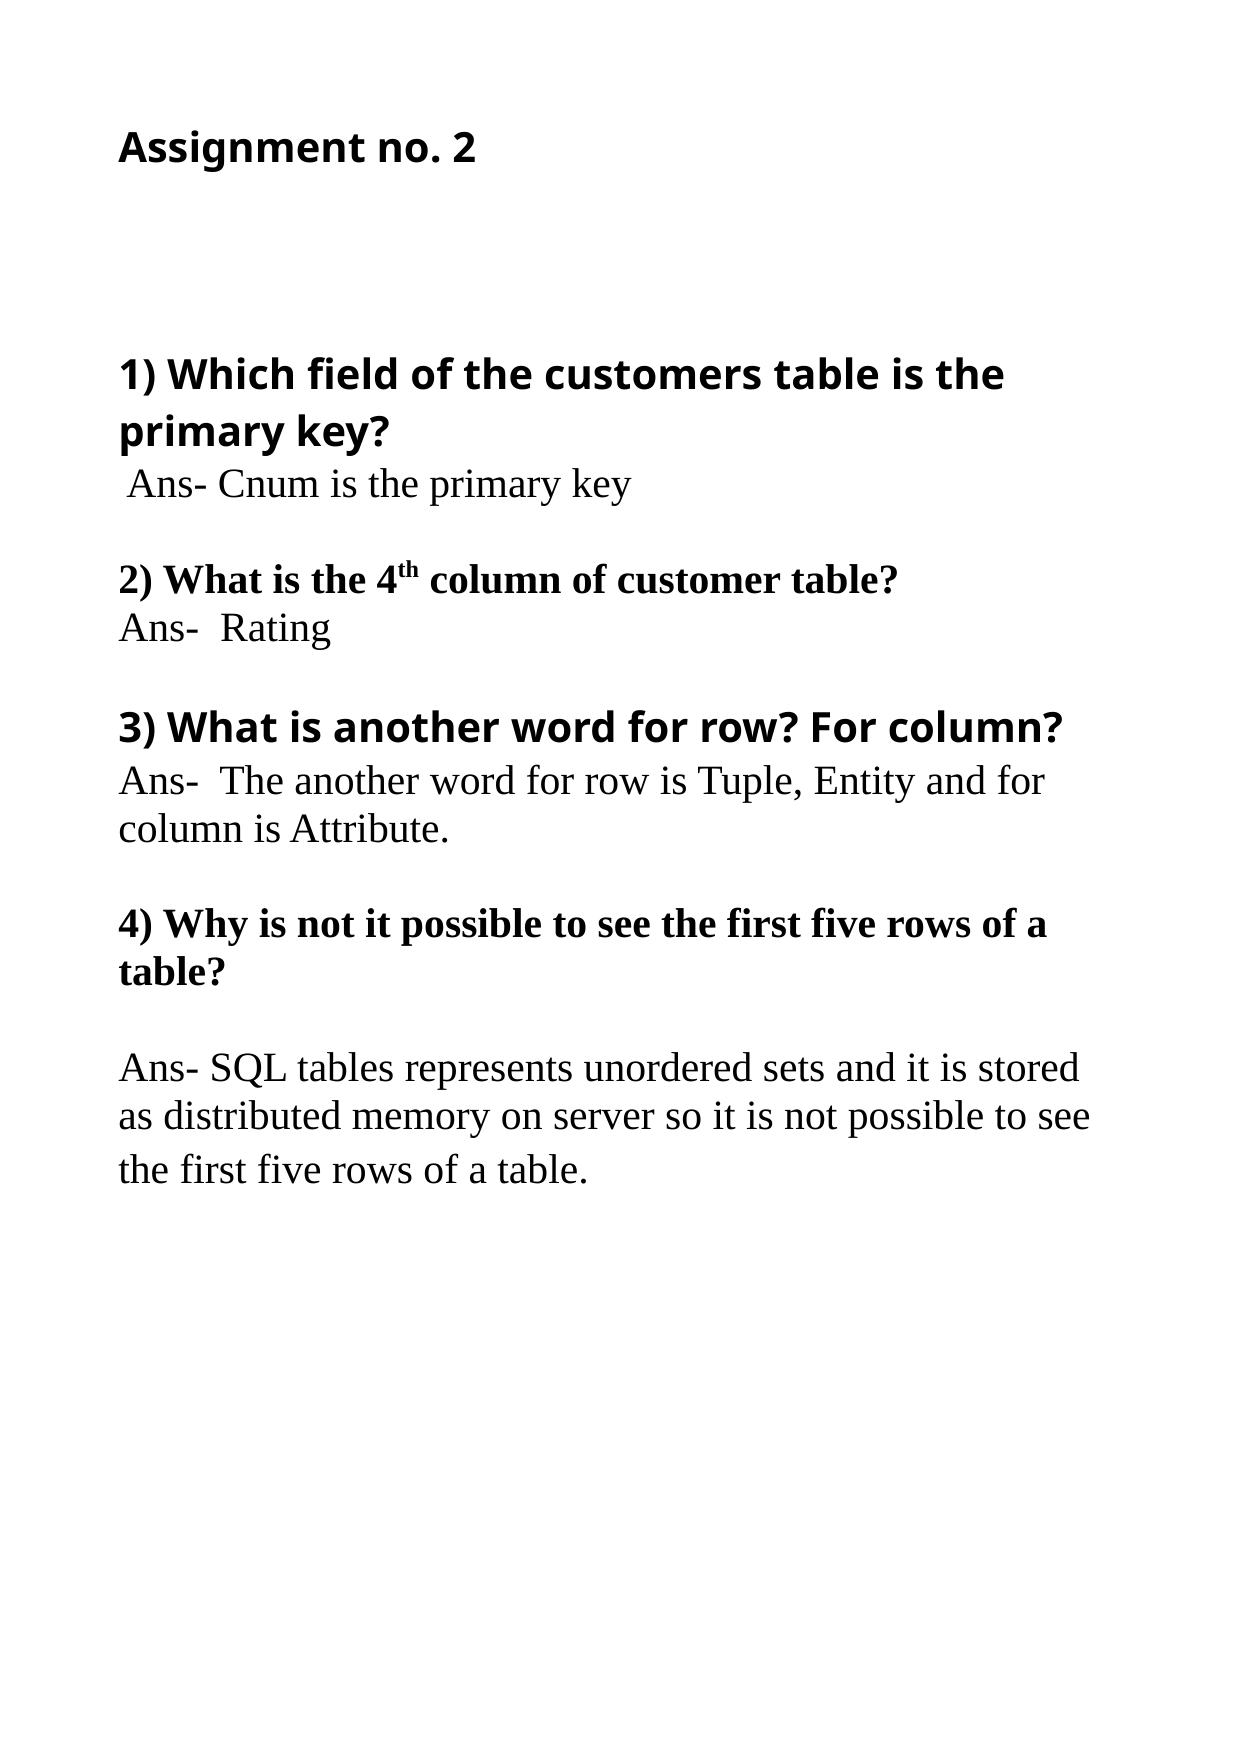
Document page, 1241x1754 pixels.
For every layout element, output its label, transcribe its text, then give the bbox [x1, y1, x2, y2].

text 3) What is another word for row? For column? [118, 698, 1122, 755]
text 2) What is the 4th column of customer table? [118, 554, 1122, 602]
text Ans- SQL tables represents unordered sets and it is stored as distributed memory on server so it is not possible to see the first five rows of a table. [118, 1043, 1122, 1243]
text Ans- Rating [118, 602, 1122, 650]
text 4) Why is not it possible to see the first five rows of a table? [118, 899, 1122, 995]
text Ans- The another word for row is Tuple, Entity and for column is Attribute. [118, 755, 1122, 851]
text Assignment no. 2 1) Which field of the customers table is the primary key? [118, 118, 1122, 459]
text Ans- Cnum is the primary key [118, 459, 1122, 507]
